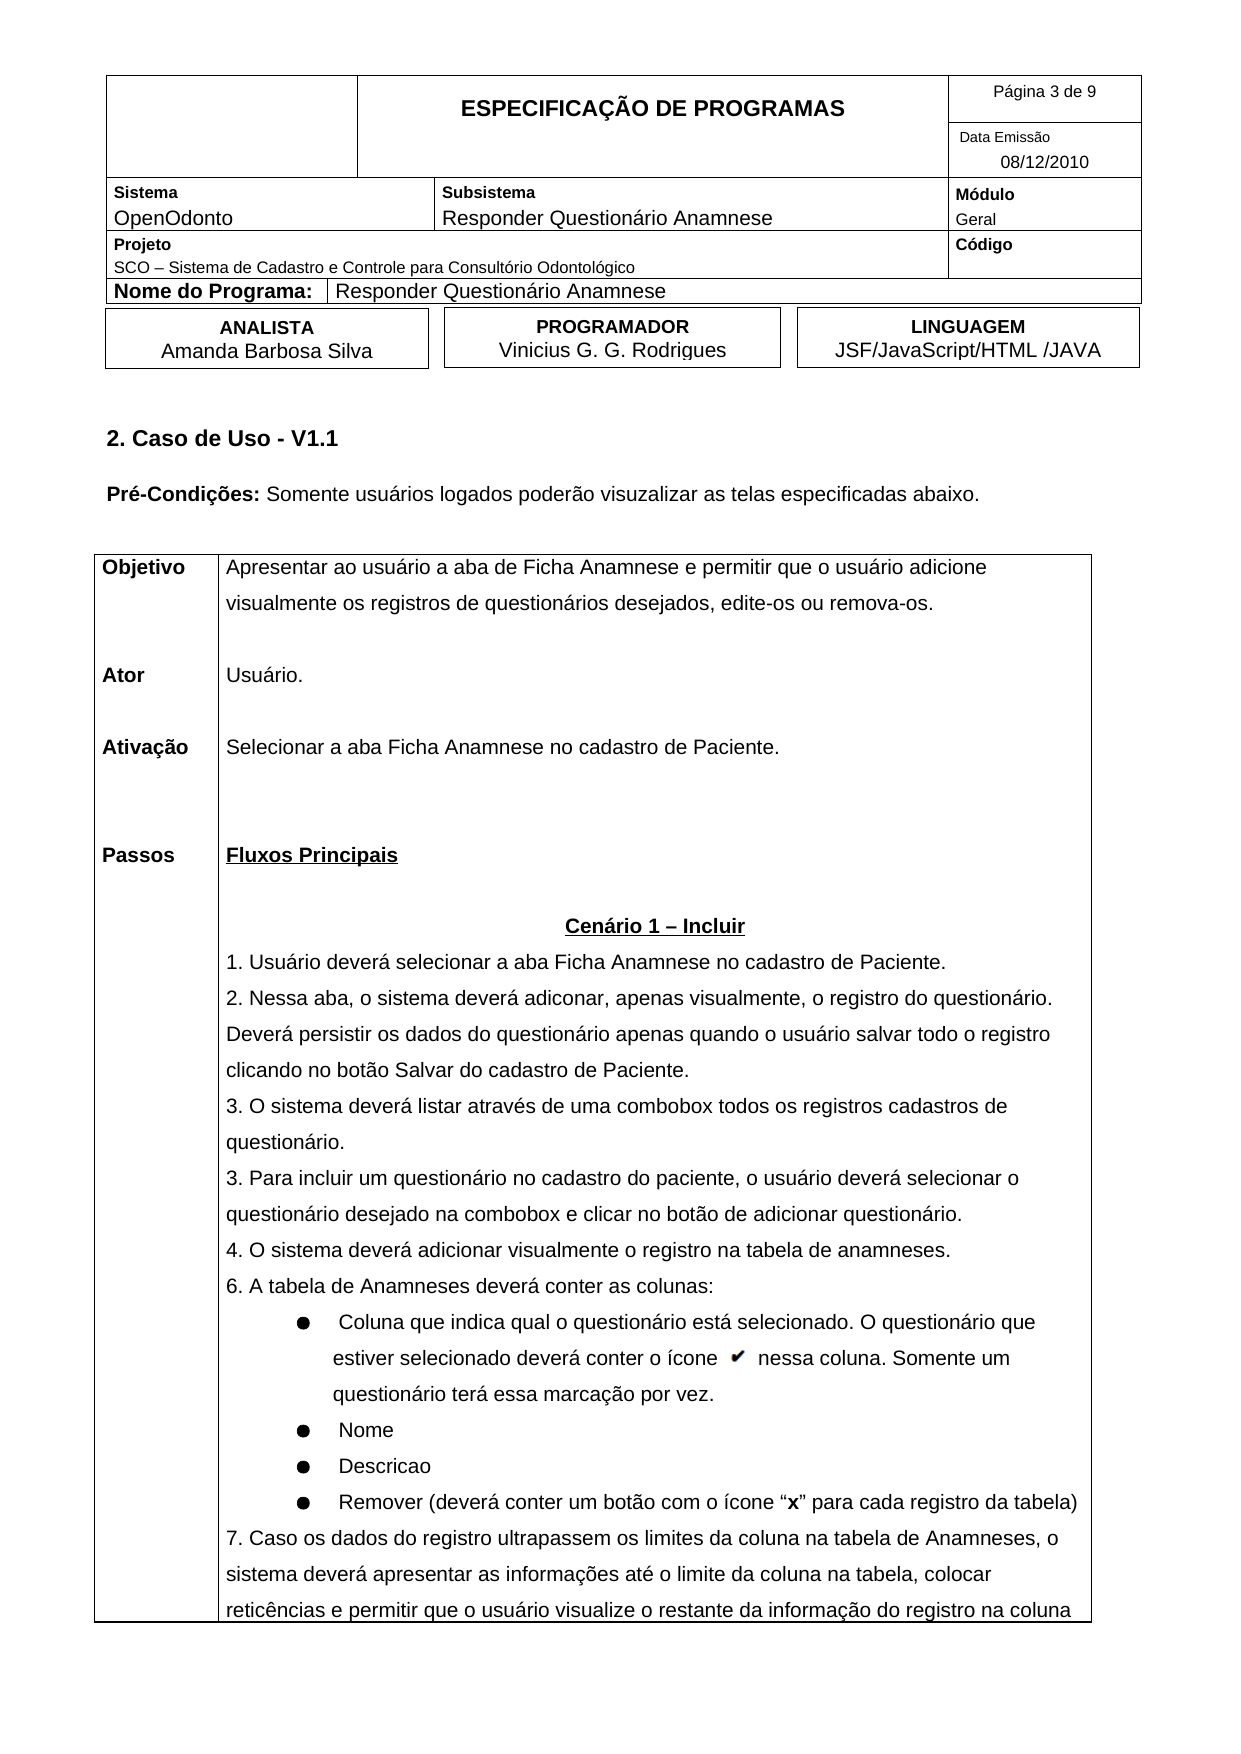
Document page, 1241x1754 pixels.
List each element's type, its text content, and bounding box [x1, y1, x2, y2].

table_header Apresentar ao usuário a aba de Ficha Anamnese e permitir que o usuário adicione visualmente os registros de questionários desejados, edite-os ou remova-os. Usuário. Selecionar a aba Ficha Anamnese no cadastro de Paciente. Fluxos Principais Cenário 1 – Incluir Usuário deverá selecionar a aba Ficha Anamnese no cadastro de Paciente. Nessa aba, o sistema deverá adiconar, apenas visualmente, o registro do questionário. Deverá persistir os dados do questionário apenas quando o usuário salvar todo o registro clicando no botão Salvar do cadastro de Paciente. 3. O sistema deverá listar através de uma combobox todos os registros cadastros de questionário. Para incluir um questionário no cadastro do paciente, o usuário deverá selecionar o questionário desejado na combobox e clicar no botão de adicionar questionário. O sistema deverá adicionar visualmente o registro na tabela de anamneses. 6. A tabela de Anamneses deverá conter as colunas: Coluna que indica qual o questionário está selecionado. O questionário que estiver selecionado deverá conter o ícone nessa coluna. Somente um questionário terá essa marcação por vez. Nome Descricao Remover (deverá conter um botão com o ícone “x” para cada registro da tabela) 7. Caso os dados do registro ultrapassem os limites da coluna na tabela de Anamneses, o sistema deverá apresentar as informações até o limite da coluna na tabela, colocar reticências e permitir que o usuário visualize o restante da informação do registro na coluna ao passar o mouse sobre a informação incompleta na tela através de um tooltip. 8. Ao adicionar um questionário, o questionário adicionado deverá ser automaticamenet o selecionado para edição. 9. Ao adicionar um questionário deverá ser apresentado abaixo da tabela o nome e a descrição do questionário selecionado e as questões deverão ser carregadas logo abaixo dessas informações. Caso a descrição ou o nome ultrapassem os limites da tela, o sistema deverá apresentar as informações até um limite definido na tela, colocar reticências e permitir que o usuário visualize o restante da informação do registro na coluna ao passar o mouse sobre a informação incompleta na tela através de um tooltip. 10. Caso a quantidade de questionários ultrapasse o tamanho definido da tabela na tela, a tabela não deverá ser redimencionada, deverá ser criada uma barra de rolagem tanto na vertical como na horizontal caso necessário. Fluxos alternativos - inclusão Fluxo Alternativo 1 – Usuário tenta adicionar registro já referenciado Caso o usuário selecione um questionário já referenciado ao cadastro de paciente e clique no botão de adicionar anamnese, o sistema deverá apresentar a mensagem acima da combobox: “* O questionário selecionado ja foi adicionado a lista.” Cenário 2 – Editar (RESPONDER) Caso o usuário deseje alterar um questionário, deverá localizar na tabela de anamneses o questionário que deseja editar e clicar nele uma vez. O sistema deverá selecionar o cadastro clicado e carregar as suas informações e questões abaixo da tabela de anamneses. As questão deverão ser apresentadas da seguinte forma: As questões deverão ser numeradas na ordem em que foram associadas ao cadastro do questionário de 1 a n. Cada questão deverá ter as opções: Sim, Não, Outro. Sendo que somente uma opção poderá ser escolhida como resposta. As questões obrigatórias deverão possuir as suas opções em negrito. Deverá ser apresentado também um campo de observação para cada questão, onde o usuário possa adiconar informações adicionais sobre a resposta em questão. O campo observação poderá ter no máximo 300 caracteres. O usuário poderá então responder as questões. As informações preenchidas na aba de Ficha Anamnese deverão ser guardadas mesmo que o usuário troque de abas no cadastro do paciente, os dados só serão perdidos se o usuário sair do cadastro do paciente sem clicar no botão salvar do cadastro do paciente. Ao clicar no botão salvar do cadastro de paciente, o sistema deverá persistir os dados. Fluxos alternativos – edição Fluxo Alternativo 1 – Usuário não preencheu as questões obrigatórias Ao clicar no botão de salvar do cadastro do paciente, o sistema deverá primeiramente validar se as questões obrigatórias, de qualquer dos questionários associados ao cadastro, foram preechidas. Pode haver mais de um questionário associado e várias questões obrigatórias não preenchidas. Caso alguma questão não tenha sido preenchida, o sistema deverá apresentar a mensagem: Campos obrigatórios não preenchidos em uma pop up. O usuário fechará a janela. Caso apenas uma questão obrigatória não tenha sido preenchida, o sistema deverá apresenta a mensagem acima da tabela de anamnese: “* 'NOME DO QUESTIONÁRIO : A questão : 'número da questão' é obrigatória.” Caso mais de uma questão obrigatória não tenha sido preenchida, o sistema deverá apresentar a mensagem acima da tabela de anamnese: “* 'NOME DO QUESTIONÁRIO' : As questões : 'némeros das questões' são obrigatórias.” Deverá ser apresentada uma mensagem para cada questionário associado que não tenha sido respondidas as questões obrigatórias. Fluxo Alternativo 2 – Campos preenchidos inválidos Ao clicar no botão salvar do cadastro do Paciente, e após validar as questões obrigatórias, o sistema deverá validar se o campo observação de qualquer questão e de qualquer questionário associado ao cadastro foi preenchido com valores inválidos. Pode haver mais de um questionário associado. Caso o campo observação possua mais que o máximo de caracteres permitidos, o sistema deverá apresenta a mensagem: Campos inválidos em uma pop up. O usuário fecjará a janela. Caso apenas um campo observação tenha excedido o tamanho, o sistema apresentará a mensagem: “* 'NOME DO QUESTIONÁRIO' : A questão : 'número da questão' possui observação com valor muito longo. Máximo permitido = 300”. Caso mais de um campo observação tenha execedido o tamanho, o sistema apresentatá a mensagem: “* 'NOME DO QUESTIONÁRIO' : As questões : 'número das questões' possuem observação com valor muito longo. Máximo permitido = 300”. Deverá ser apresentada uma mensagem para cada questionário associado que tenha campos observações com tamanho excedido. 7. Caso o usuário esteja excluindo o registro, deverá localizar o registro na tabela de anamneses do cadastro de paciente e selecionar o botão de exclusão da linha de seu registro. O sistema deverá remover o registro visualmente da tabela de anamneses. Exceções Perda de conexão com o servidor ou banco de dados. Apresentar mensagem em uma pop up: “Falha não prevista – Consulte o administrador do sistema” A sessão do usuário deve expirar em 30 minutos, a partir disso se o usuário selecionar qualquer ação do sistema, ele deve ser redirecionado para a tela de login. Se o usuário selecionar link do “OpenOdonto” (Logo no canto Superior direito Sob o menu), sistema deve redirecionar para a tela principal do sistema. Se o usuário selecionar a opção “sair” (encerrar sessão), sistema deve redirecionar para tela de login e encerrar a sessão corrente do usuário. [219, 1343, 1091, 1621]
table_header Objetivo Ator Ativação Passos [95, 555, 218, 1621]
picture [725, 1342, 751, 1369]
text Pré-Condições: Somente usuários logados poderão visuzalizar as telas especificadas abaixo. [106, 482, 1151, 506]
subtitle Caso de Uso - V1.1 [106, 425, 1151, 452]
table_header Apresentar ao usuário a aba de Ficha Anamnese e permitir que o usuário adicione visualmente os registros de questionários desejados, edite-os ou remova-os. Usuário. Selecionar a aba Ficha Anamnese no cadastro de Paciente. Fluxos Principais Cenário 1 – Incluir Usuário deverá selecionar a aba Ficha Anamnese no cadastro de Paciente. Nessa aba, o sistema deverá adiconar, apenas visualmente, o registro do questionário. Deverá persistir os dados do questionário apenas quando o usuário salvar todo o registro clicando no botão Salvar do cadastro de Paciente. 3. O sistema deverá listar através de uma combobox todos os registros cadastros de questionário. Para incluir um questionário no cadastro do paciente, o usuário deverá selecionar o questionário desejado na combobox e clicar no botão de adicionar questionário. O sistema deverá adicionar visualmente o registro na tabela de anamneses. 6. A tabela de Anamneses deverá conter as colunas: Coluna que indica qual o questionário está selecionado. O questionário que estiver selecionado deverá conter o ícone nessa coluna. Somente um questionário terá essa marcação por vez. Nome Descricao Remover (deverá conter um botão com o ícone “x” para cada registro da tabela) 7. Caso os dados do registro ultrapassem os limites da coluna na tabela de Anamneses, o sistema deverá apresentar as informações até o limite da coluna na tabela, colocar reticências e permitir que o usuário visualize o restante da informação do registro na coluna ao passar o mouse sobre a informação incompleta na tela através de um tooltip. 8. Ao adicionar um questionário, o questionário adicionado deverá ser automaticamenet o selecionado para edição. 9. Ao adicionar um questionário deverá ser apresentado abaixo da tabela o nome e a descrição do questionário selecionado e as questões deverão ser carregadas logo abaixo dessas informações. Caso a descrição ou o nome ultrapassem os limites da tela, o sistema deverá apresentar as informações até um limite definido na tela, colocar reticências e permitir que o usuário visualize o restante da informação do registro na coluna ao passar o mouse sobre a informação incompleta na tela através de um tooltip. 10. Caso a quantidade de questionários ultrapasse o tamanho definido da tabela na tela, a tabela não deverá ser redimencionada, deverá ser criada uma barra de rolagem tanto na vertical como na horizontal caso necessário. Fluxos alternativos - inclusão Fluxo Alternativo 1 – Usuário tenta adicionar registro já referenciado Caso o usuário selecione um questionário já referenciado ao cadastro de paciente e clique no botão de adicionar anamnese, o sistema deverá apresentar a mensagem acima da combobox: “* O questionário selecionado ja foi adicionado a lista.” Cenário 2 – Editar (RESPONDER) Caso o usuário deseje alterar um questionário, deverá localizar na tabela de anamneses o questionário que deseja editar e clicar nele uma vez. O sistema deverá selecionar o cadastro clicado e carregar as suas informações e questões abaixo da tabela de anamneses. As questão deverão ser apresentadas da seguinte forma: As questões deverão ser numeradas na ordem em que foram associadas ao cadastro do questionário de 1 a n. Cada questão deverá ter as opções: Sim, Não, Outro. Sendo que somente uma opção poderá ser escolhida como resposta. As questões obrigatórias deverão possuir as suas opções em negrito. Deverá ser apresentado também um campo de observação para cada questão, onde o usuário possa adiconar informações adicionais sobre a resposta em questão. O campo observação poderá ter no máximo 300 caracteres. O usuário poderá então responder as questões. As informações preenchidas na aba de Ficha Anamnese deverão ser guardadas mesmo que o usuário troque de abas no cadastro do paciente, os dados só serão perdidos se o usuário sair do cadastro do paciente sem clicar no botão salvar do cadastro do paciente. Ao clicar no botão salvar do cadastro de paciente, o sistema deverá persistir os dados. Fluxos alternativos – edição Fluxo Alternativo 1 – Usuário não preencheu as questões obrigatórias Ao clicar no botão de salvar do cadastro do paciente, o sistema deverá primeiramente validar se as questões obrigatórias, de qualquer dos questionários associados ao cadastro, foram preechidas. Pode haver mais de um questionário associado e várias questões obrigatórias não preenchidas. Caso alguma questão não tenha sido preenchida, o sistema deverá apresentar a mensagem: Campos obrigatórios não preenchidos em uma pop up. O usuário fechará a janela. Caso apenas uma questão obrigatória não tenha sido preenchida, o sistema deverá apresenta a mensagem acima da tabela de anamnese: “* 'NOME DO QUESTIONÁRIO : A questão : 'número da questão' é obrigatória.” Caso mais de uma questão obrigatória não tenha sido preenchida, o sistema deverá apresentar a mensagem acima da tabela de anamnese: “* 'NOME DO QUESTIONÁRIO' : As questões : 'némeros das questões' são obrigatórias.” Deverá ser apresentada uma mensagem para cada questionário associado que não tenha sido respondidas as questões obrigatórias. Fluxo Alternativo 2 – Campos preenchidos inválidos Ao clicar no botão salvar do cadastro do Paciente, e após validar as questões obrigatórias, o sistema deverá validar se o campo observação de qualquer questão e de qualquer questionário associado ao cadastro foi preenchido com valores inválidos. Pode haver mais de um questionário associado. Caso o campo observação possua mais que o máximo de caracteres permitidos, o sistema deverá apresenta a mensagem: Campos inválidos em uma pop up. O usuário fecjará a janela. Caso apenas um campo observação tenha excedido o tamanho, o sistema apresentará a mensagem: “* 'NOME DO QUESTIONÁRIO' : A questão : 'número da questão' possui observação com valor muito longo. Máximo permitido = 300”. Caso mais de um campo observação tenha execedido o tamanho, o sistema apresentatá a mensagem: “* 'NOME DO QUESTIONÁRIO' : As questões : 'número das questões' possuem observação com valor muito longo. Máximo permitido = 300”. Deverá ser apresentada uma mensagem para cada questionário associado que tenha campos observações com tamanho excedido. 7. Caso o usuário esteja excluindo o registro, deverá localizar o registro na tabela de anamneses do cadastro de paciente e selecionar o botão de exclusão da linha de seu registro. O sistema deverá remover o registro visualmente da tabela de anamneses. Exceções Perda de conexão com o servidor ou banco de dados. Apresentar mensagem em uma pop up: “Falha não prevista – Consulte o administrador do sistema” A sessão do usuário deve expirar em 30 minutos, a partir disso se o usuário selecionar qualquer ação do sistema, ele deve ser redirecionado para a tela de login. Se o usuário selecionar link do “OpenOdonto” (Logo no canto Superior direito Sob o menu), sistema deve redirecionar para a tela principal do sistema. Se o usuário selecionar a opção “sair” (encerrar sessão), sistema deve redirecionar para tela de login e encerrar a sessão corrente do usuário. [219, 555, 1091, 1342]
